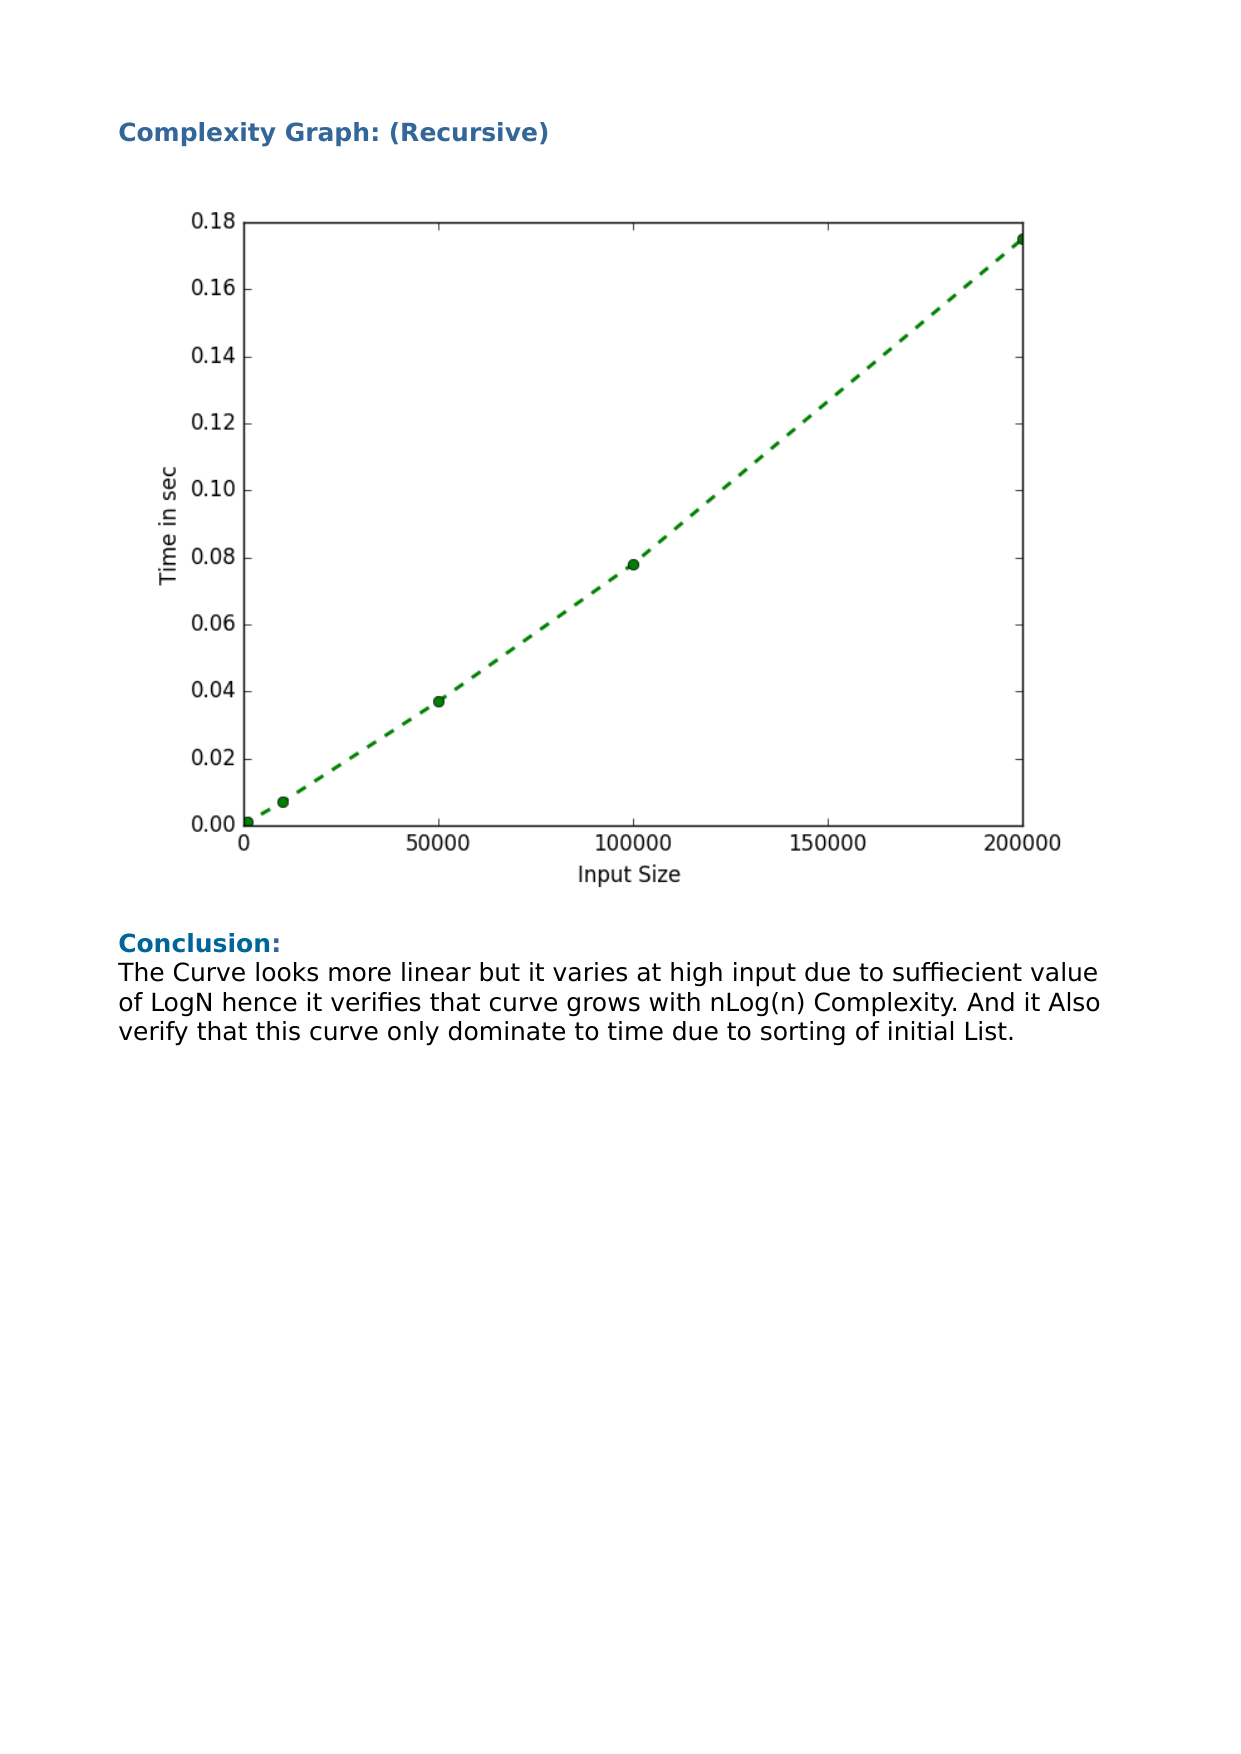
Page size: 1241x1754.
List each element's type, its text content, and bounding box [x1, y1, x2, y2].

text Complexity Graph: (Recursive) [118, 118, 1122, 147]
picture [118, 147, 1123, 901]
text Conclusion: [118, 929, 1122, 958]
text The Curve looks more linear but it varies at high input due to suffiecient value of LogN hence it verifies that curve grows with nLog(n) Complexity. And it Also verify that this curve only dominate to time due to sorting of initial List. [118, 958, 1122, 1046]
